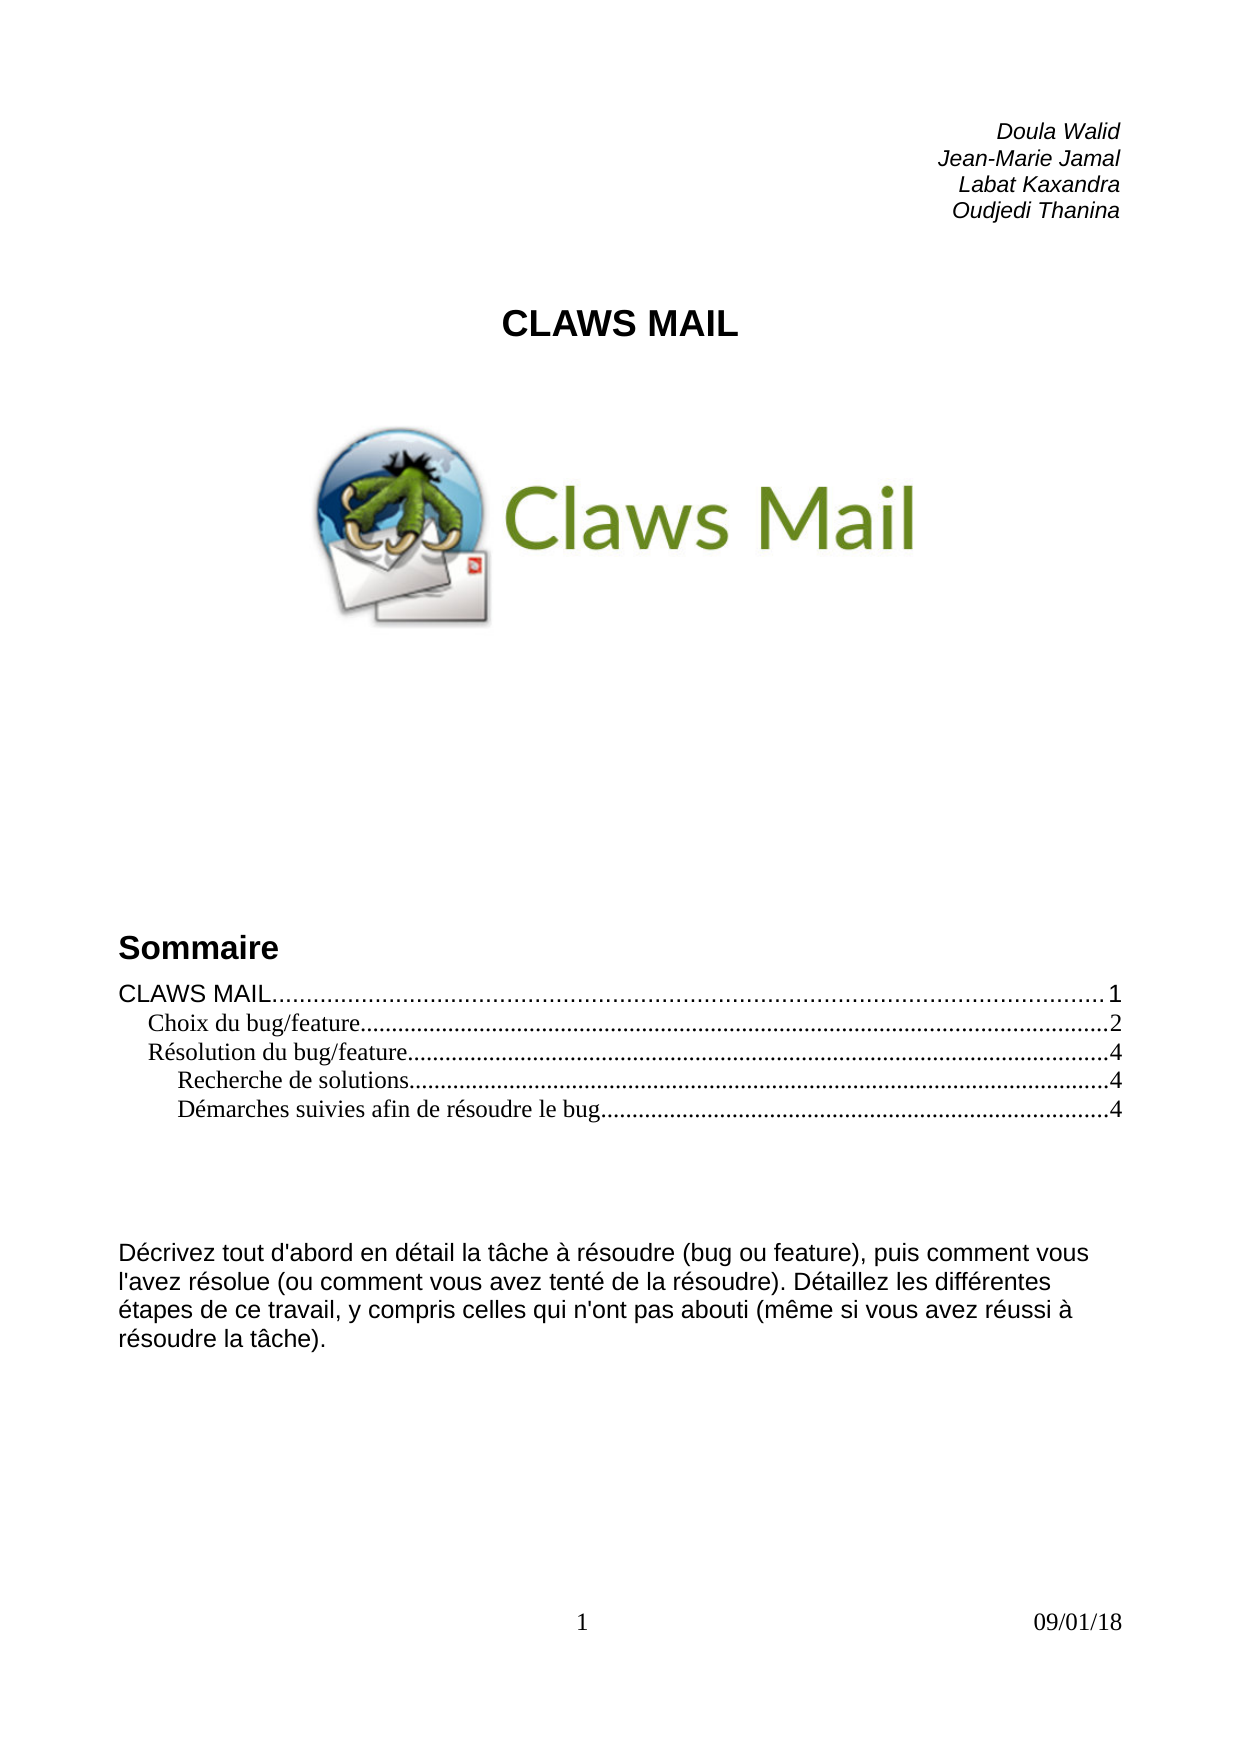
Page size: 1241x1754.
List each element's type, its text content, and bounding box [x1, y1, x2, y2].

text Choix du bug/feature 2 [148, 1008, 1122, 1037]
subtitle Sommaire [118, 928, 1122, 967]
text CLAWS MAIL 1 [118, 979, 1122, 1008]
text Doula Walid [118, 118, 1122, 144]
text Oudjedi Thanina [118, 197, 1122, 223]
text Résolution du bug/feature 4 [148, 1037, 1122, 1065]
text Démarches suivies afin de résoudre le bug 4 [177, 1094, 1122, 1123]
text Labat Kaxandra [118, 171, 1122, 197]
picture [292, 382, 948, 677]
text Jean-Marie Jamal [118, 144, 1122, 171]
text Décrivez tout d'abord en détail la tâche à résoudre (bug ou feature), puis comment vous l'avez résolue (ou comment vous avez tenté de la résoudre). Détaillez les différentes étapes de ce travail, y compris celles qui n'ont pas abouti (même si vous avez réussi à résoudre la tâche). [118, 1238, 1122, 1353]
subtitle CLAWS MAIL [118, 301, 1122, 344]
text Recherche de solutions 4 [177, 1065, 1122, 1094]
